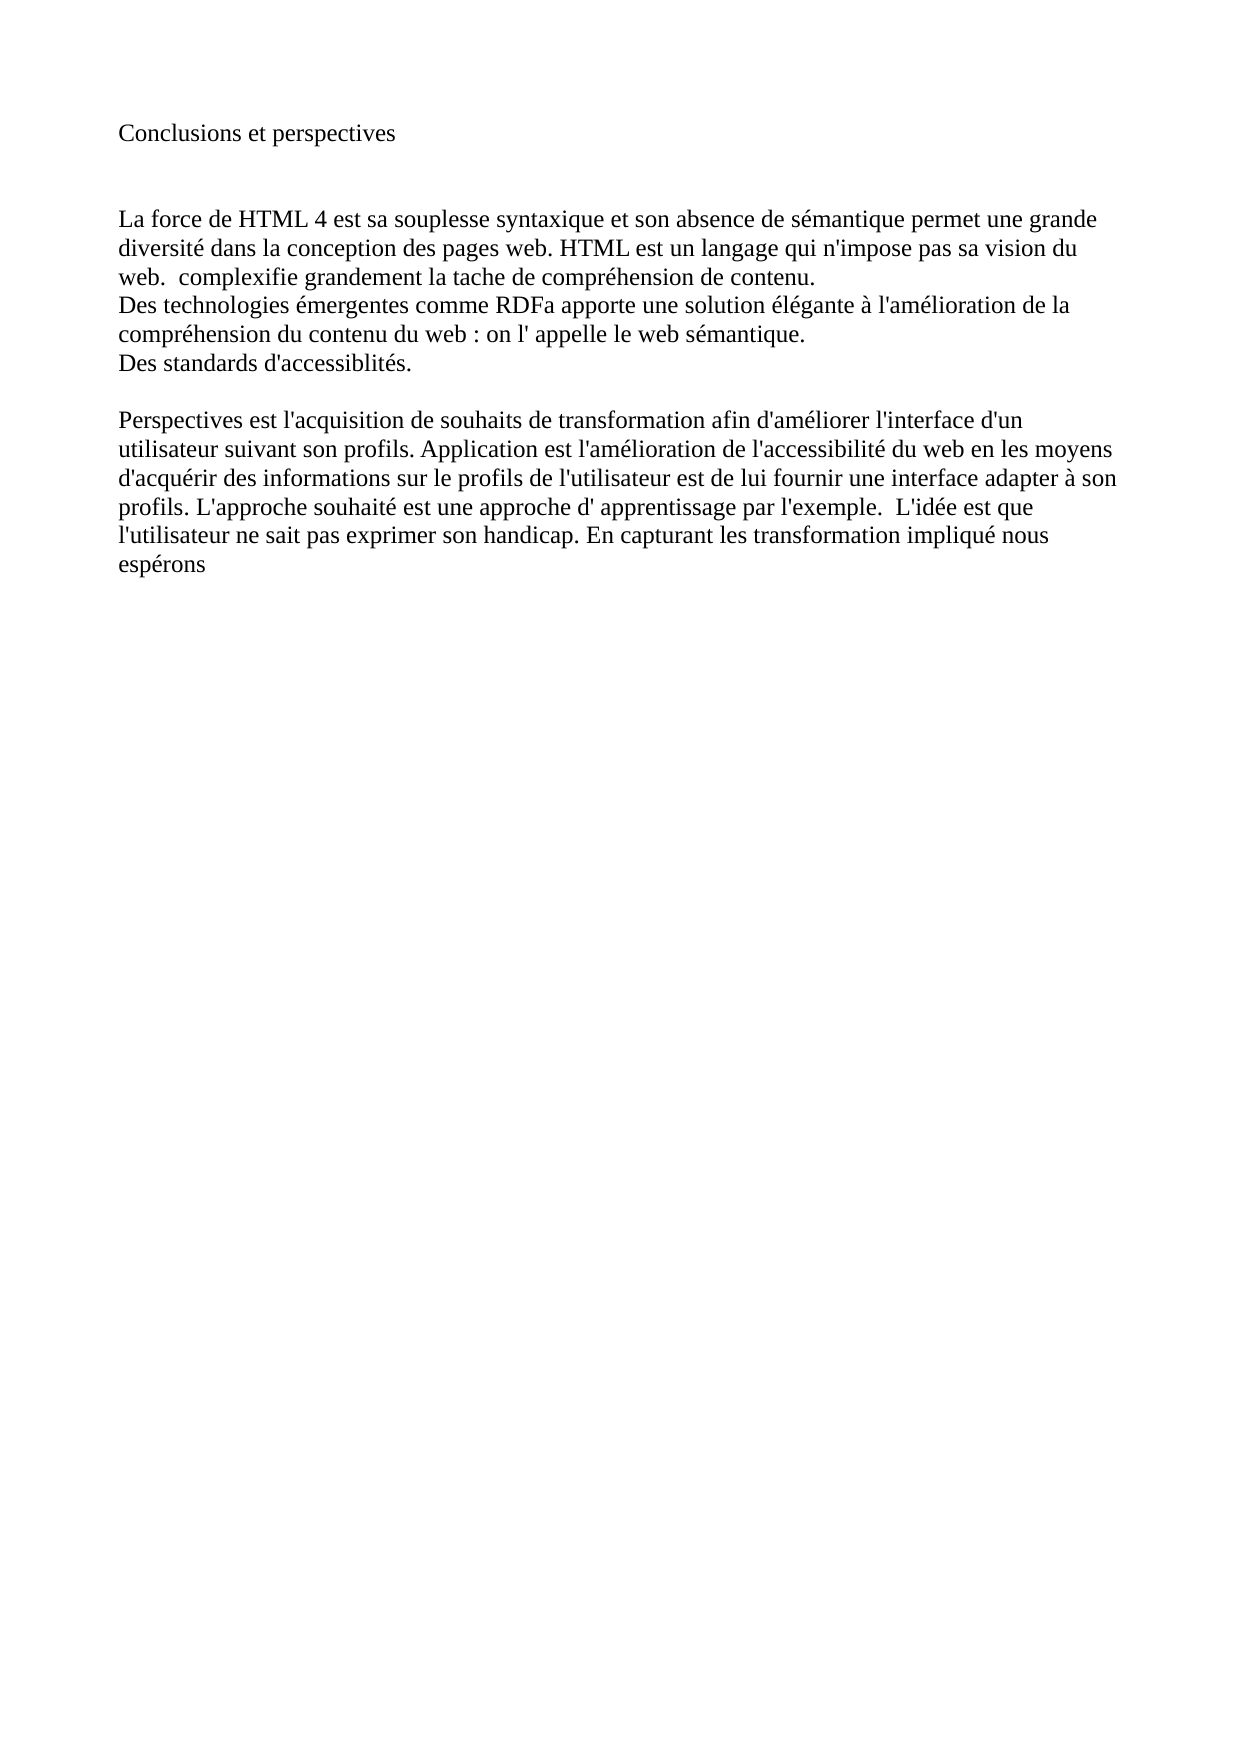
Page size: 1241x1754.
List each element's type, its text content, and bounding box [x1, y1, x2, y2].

text Des technologies émergentes comme RDFa apporte une solution élégante à l'amélioration de la compréhension du contenu du web : on l' appelle le web sémantique. [118, 291, 1122, 348]
text Des standards d'accessiblités. [118, 348, 1122, 377]
text Perspectives est l'acquisition de souhaits de transformation afin d'améliorer l'interface d'un utilisateur suivant son profils. Application est l'amélioration de l'accessibilité du web en les moyens d'acquérir des informations sur le profils de l'utilisateur est de lui fournir une interface adapter à son profils. L'approche souhaité est une approche d' apprentissage par l'exemple. L'idée est que l'utilisateur ne sait pas exprimer son handicap. En capturant les transformation impliqué nous espérons [118, 406, 1122, 578]
text La force de HTML 4 est sa souplesse syntaxique et son absence de sémantique permet une grande diversité dans la conception des pages web. HTML est un langage qui n'impose pas sa vision du web. complexifie grandement la tache de compréhension de contenu. [118, 204, 1122, 291]
text Conclusions et perspectives [118, 118, 1122, 147]
